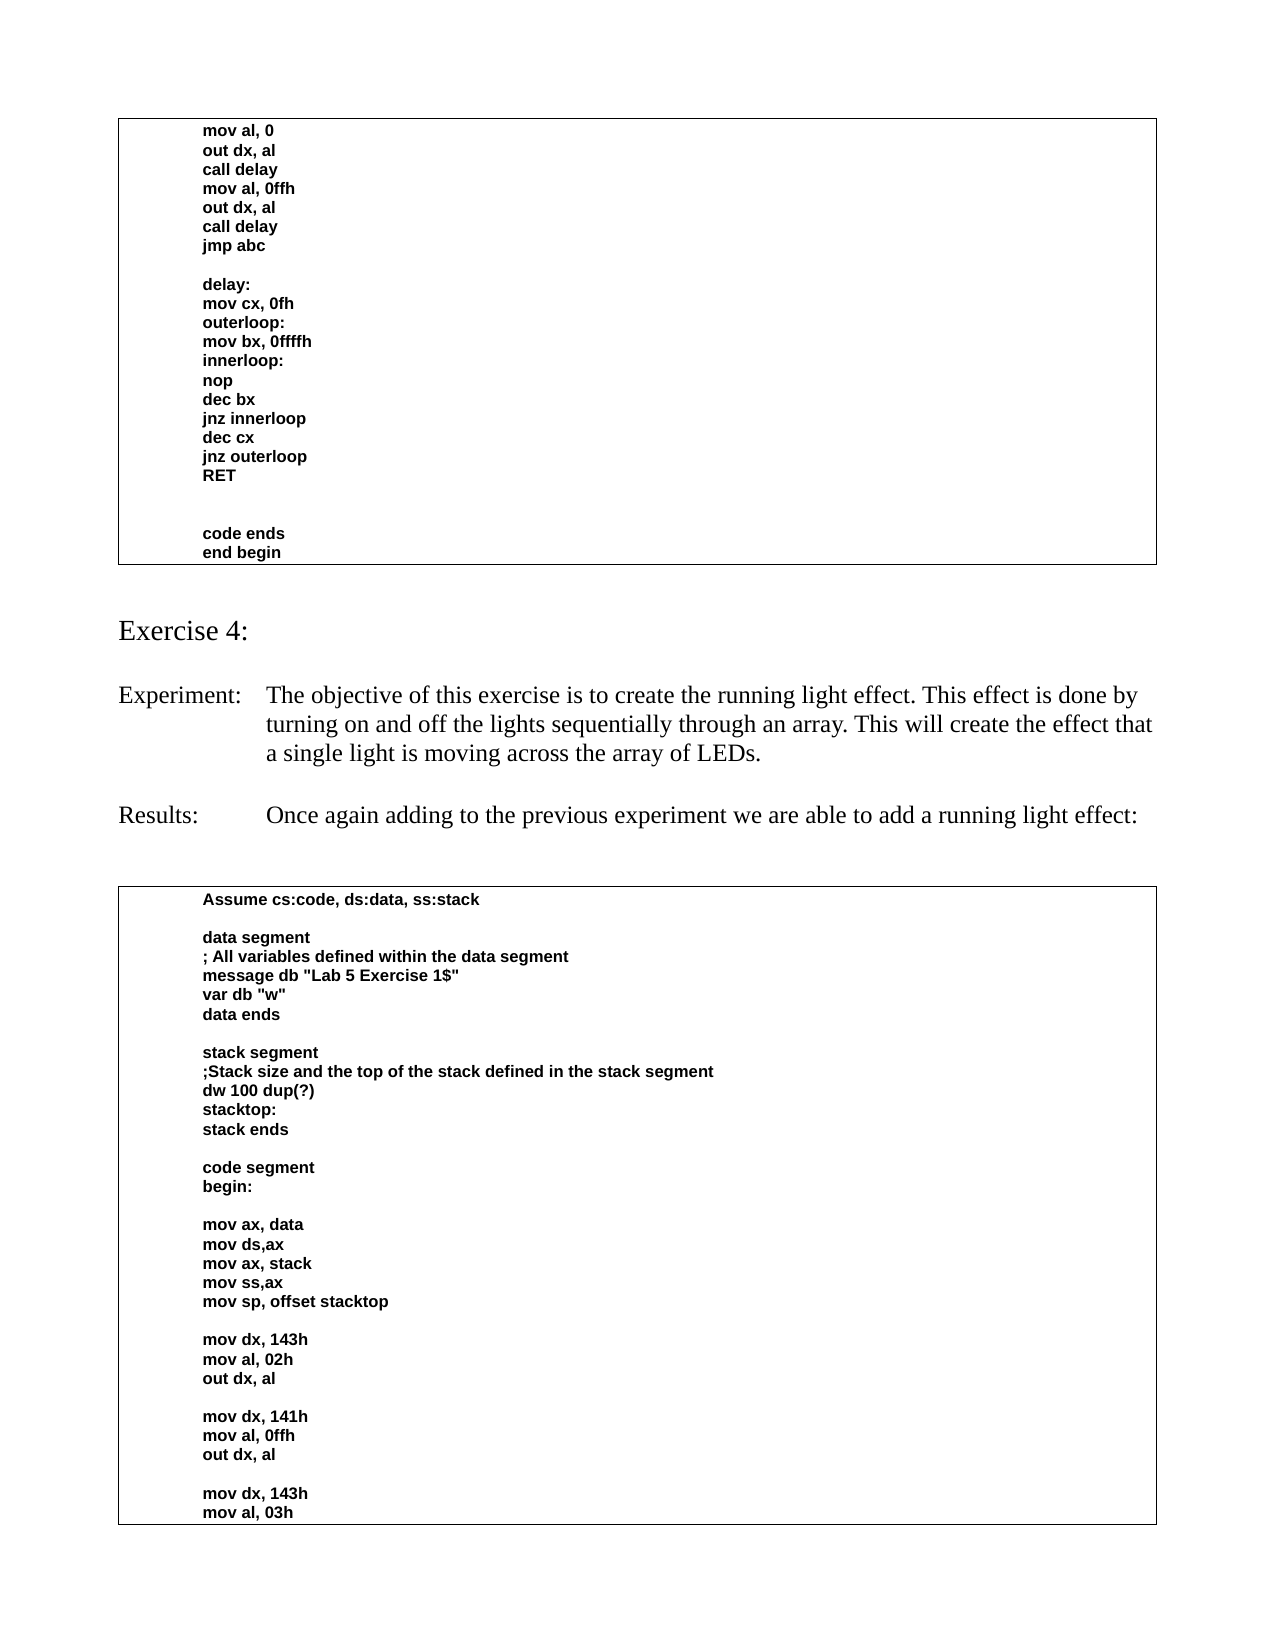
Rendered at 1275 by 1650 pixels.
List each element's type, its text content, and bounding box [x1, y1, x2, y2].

text data ends [119, 1001, 1156, 1023]
text stack segment [119, 1039, 1156, 1059]
text var db "w" [119, 982, 1156, 1001]
text mov dx, 141h [119, 1404, 1156, 1423]
text message db "Lab 5 Exercise 1$" [119, 963, 1156, 982]
text RET [119, 463, 1156, 485]
text call delay [119, 156, 1156, 176]
text mov al, 0ffh [119, 1423, 1156, 1442]
text dw 100 dup(?) [119, 1078, 1156, 1097]
text mov ax, stack [119, 1250, 1156, 1269]
text jnz outerloop [119, 444, 1156, 463]
text stacktop: [119, 1097, 1156, 1116]
text mov al, 03h [119, 1499, 1156, 1524]
text call delay [119, 214, 1156, 233]
text stack ends [119, 1116, 1156, 1138]
text mov al, 02h [119, 1346, 1156, 1365]
text ; All variables defined within the data segment [119, 944, 1156, 963]
text begin: [119, 1174, 1156, 1196]
text dec cx [119, 425, 1156, 444]
text Experiment: The objective of this exercise is to create the running light effect. This effect is done by turning on and off the lights sequentially through an array. This will create the effect that a single light is moving across the array of LEDs. [118, 680, 1157, 766]
text out dx, al [119, 1442, 1156, 1464]
text Assume cs:code, ds:data, ss:stack [119, 887, 1156, 908]
text innerloop: [119, 348, 1156, 367]
text jnz innerloop [119, 406, 1156, 425]
text out dx, al [119, 137, 1156, 156]
text mov cx, 0fh [119, 291, 1156, 310]
text code ends [119, 521, 1156, 540]
text dec bx [119, 386, 1156, 406]
text mov dx, 143h [119, 1327, 1156, 1346]
text ;Stack size and the top of the stack defined in the stack segment [119, 1059, 1156, 1078]
text mov ss,ax [119, 1269, 1156, 1289]
text mov al, 0 [119, 119, 1156, 137]
text Results: Once again adding to the previous experiment we are able to add a running light effect: [118, 800, 1157, 829]
text out dx, al [119, 1365, 1156, 1388]
text delay: [119, 271, 1156, 291]
text mov bx, 0ffffh [119, 329, 1156, 348]
text out dx, al [119, 195, 1156, 214]
text nop [119, 367, 1156, 386]
text end begin [119, 540, 1156, 564]
text mov dx, 143h [119, 1480, 1156, 1499]
text jmp abc [119, 233, 1156, 255]
text data segment [119, 924, 1156, 944]
text mov ds,ax [119, 1231, 1156, 1250]
text Exercise 4: [118, 613, 1157, 647]
text code segment [119, 1154, 1156, 1174]
text outerloop: [119, 310, 1156, 329]
text mov sp, offset stacktop [119, 1289, 1156, 1311]
text mov ax, data [119, 1212, 1156, 1231]
text mov al, 0ffh [119, 176, 1156, 195]
